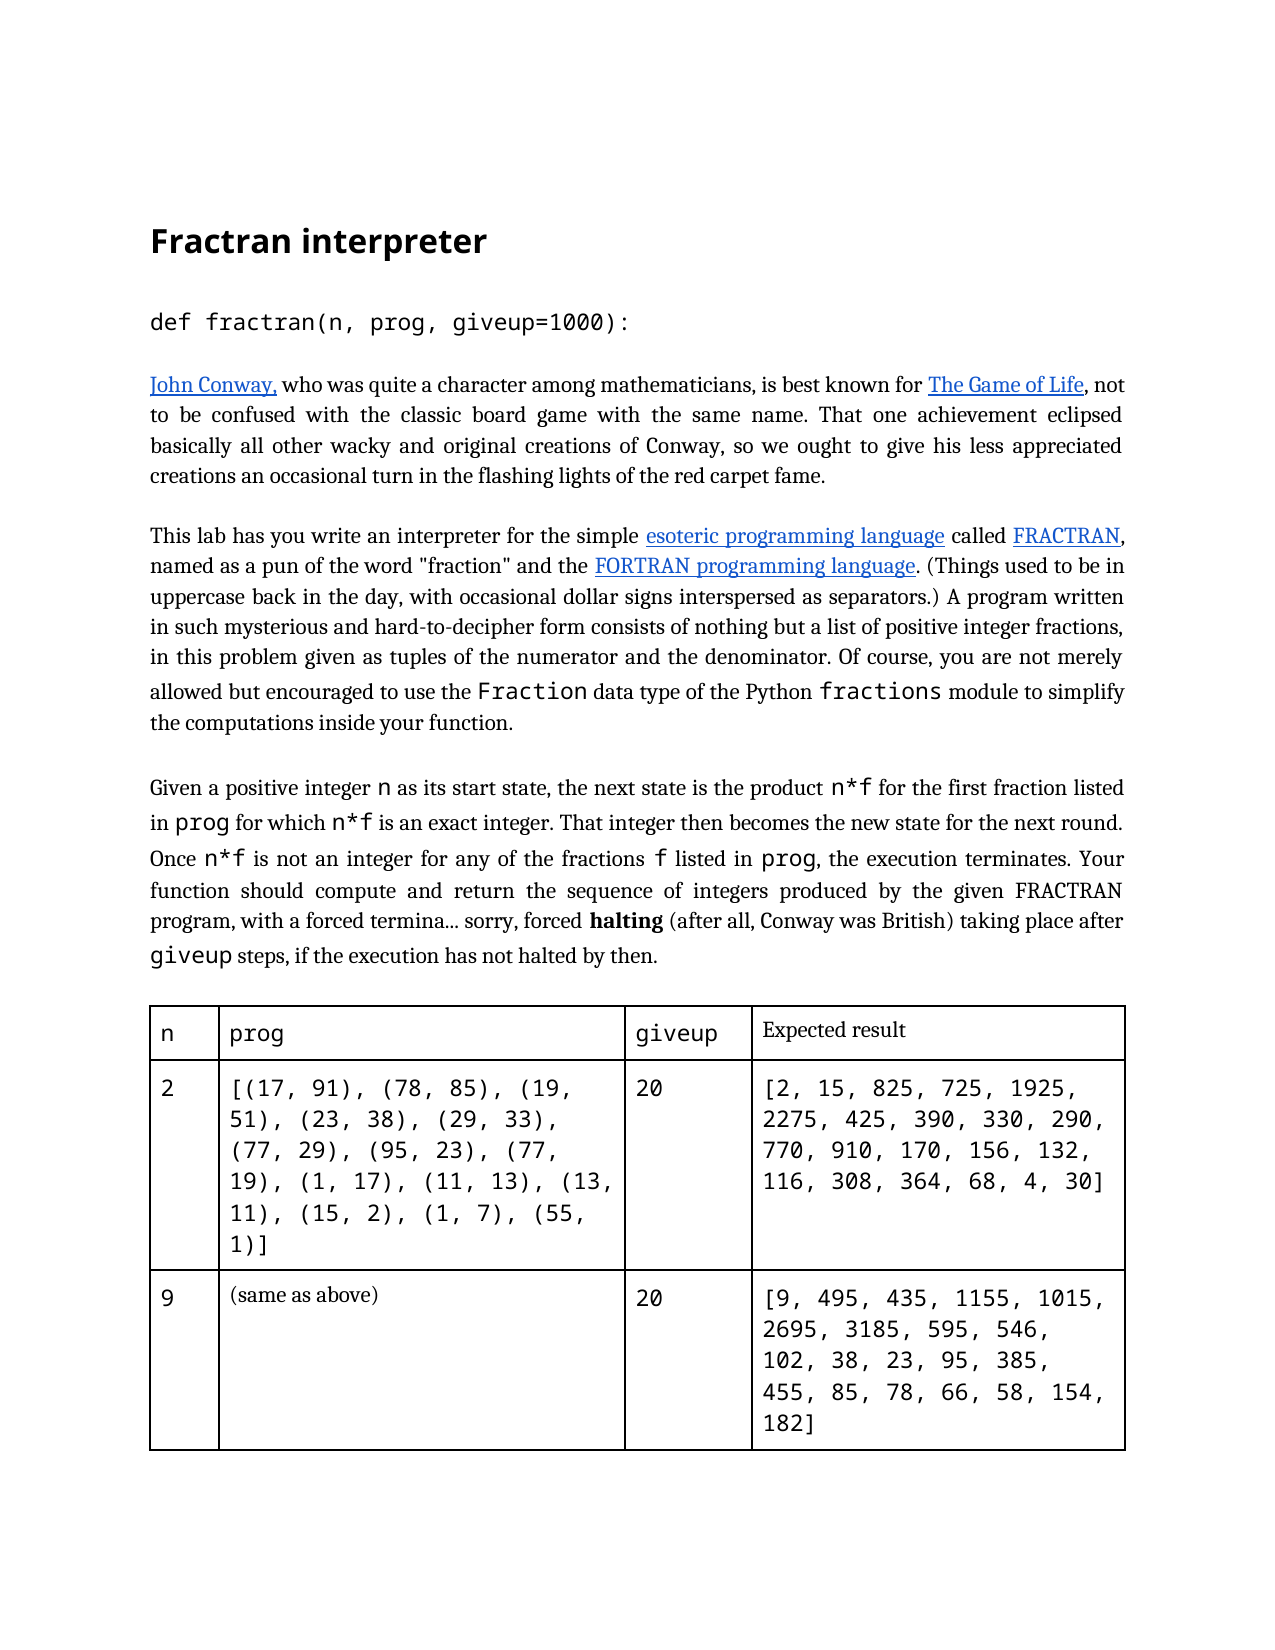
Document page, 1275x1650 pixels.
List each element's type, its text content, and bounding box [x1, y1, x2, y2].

table_cell 2 [151, 1061, 218, 1269]
text Given a positive integer n as its start state, the next state is the product n*f for the first fraction listed in prog for which n*f is an exact integer. That integer then becomes the new state for the next round. Once n*f is not an integer for any of the fractions f listed in prog, the execution terminates. Your function should compute and return the sequence of integers produced by the given FRACTRAN program, with a forced termina... sorry, forced halting (after all, Conway was British) taking place after giveup steps, if the execution has not halted by then. [150, 770, 1125, 970]
table_cell 20 [626, 1271, 751, 1448]
table_cell [9, 495, 435, 1155, 1015, 2695, 3185, 595, 546, 102, 38, 23, 95, 385, 455, 85, 78, 66, 58, 154, 182] [753, 1271, 1124, 1448]
subtitle Fractran interpreter [150, 218, 1125, 263]
text This lab has you write an interpreter for the simple esoteric programming language called FRACTRAN, named as a pun of the word "fraction" and the FORTRAN programming language. (Things used to be in uppercase back in the day, with occasional dollar signs interspersed as separators.) A program written in such mysterious and hard-to-decipher form consists of nothing but a list of positive integer fractions, in this problem given as tuples of the numerator and the denominator. Of course, you are not merely allowed but encouraged to use the Fraction data type of the Python fractions module to simplify the computations inside your function. [150, 523, 1125, 736]
table_header giveup [626, 1007, 751, 1059]
table_cell [(17, 91), (78, 85), (19, 51), (23, 38), (29, 33), (77, 29), (95, 23), (77, 19), (1, 17), (11, 13), (13, 11), (15, 2), (1, 7), (55, 1)] [220, 1061, 624, 1269]
text def fractran(n, prog, giveup=1000): [150, 306, 1125, 337]
table_cell [2, 15, 825, 725, 1925, 2275, 425, 390, 330, 290, 770, 910, 170, 156, 132, 116, 308, 364, 68, 4, 30] [753, 1061, 1124, 1269]
table_cell 9 [151, 1271, 218, 1448]
table_header Expected result [753, 1007, 1124, 1059]
table_header prog [220, 1007, 624, 1059]
table_cell 20 [626, 1061, 751, 1269]
table_header n [151, 1007, 218, 1059]
text John Conway, who was quite a character among mathematicians, is best known for The Game of Life, not to be confused with the classic board game with the same name. That one achievement eclipsed basically all other wacky and original creations of Conway, so we ought to give his less appreciated creations an occasional turn in the flashing lights of the red carpet fame. [150, 372, 1125, 489]
table_cell (same as above) [220, 1271, 624, 1448]
